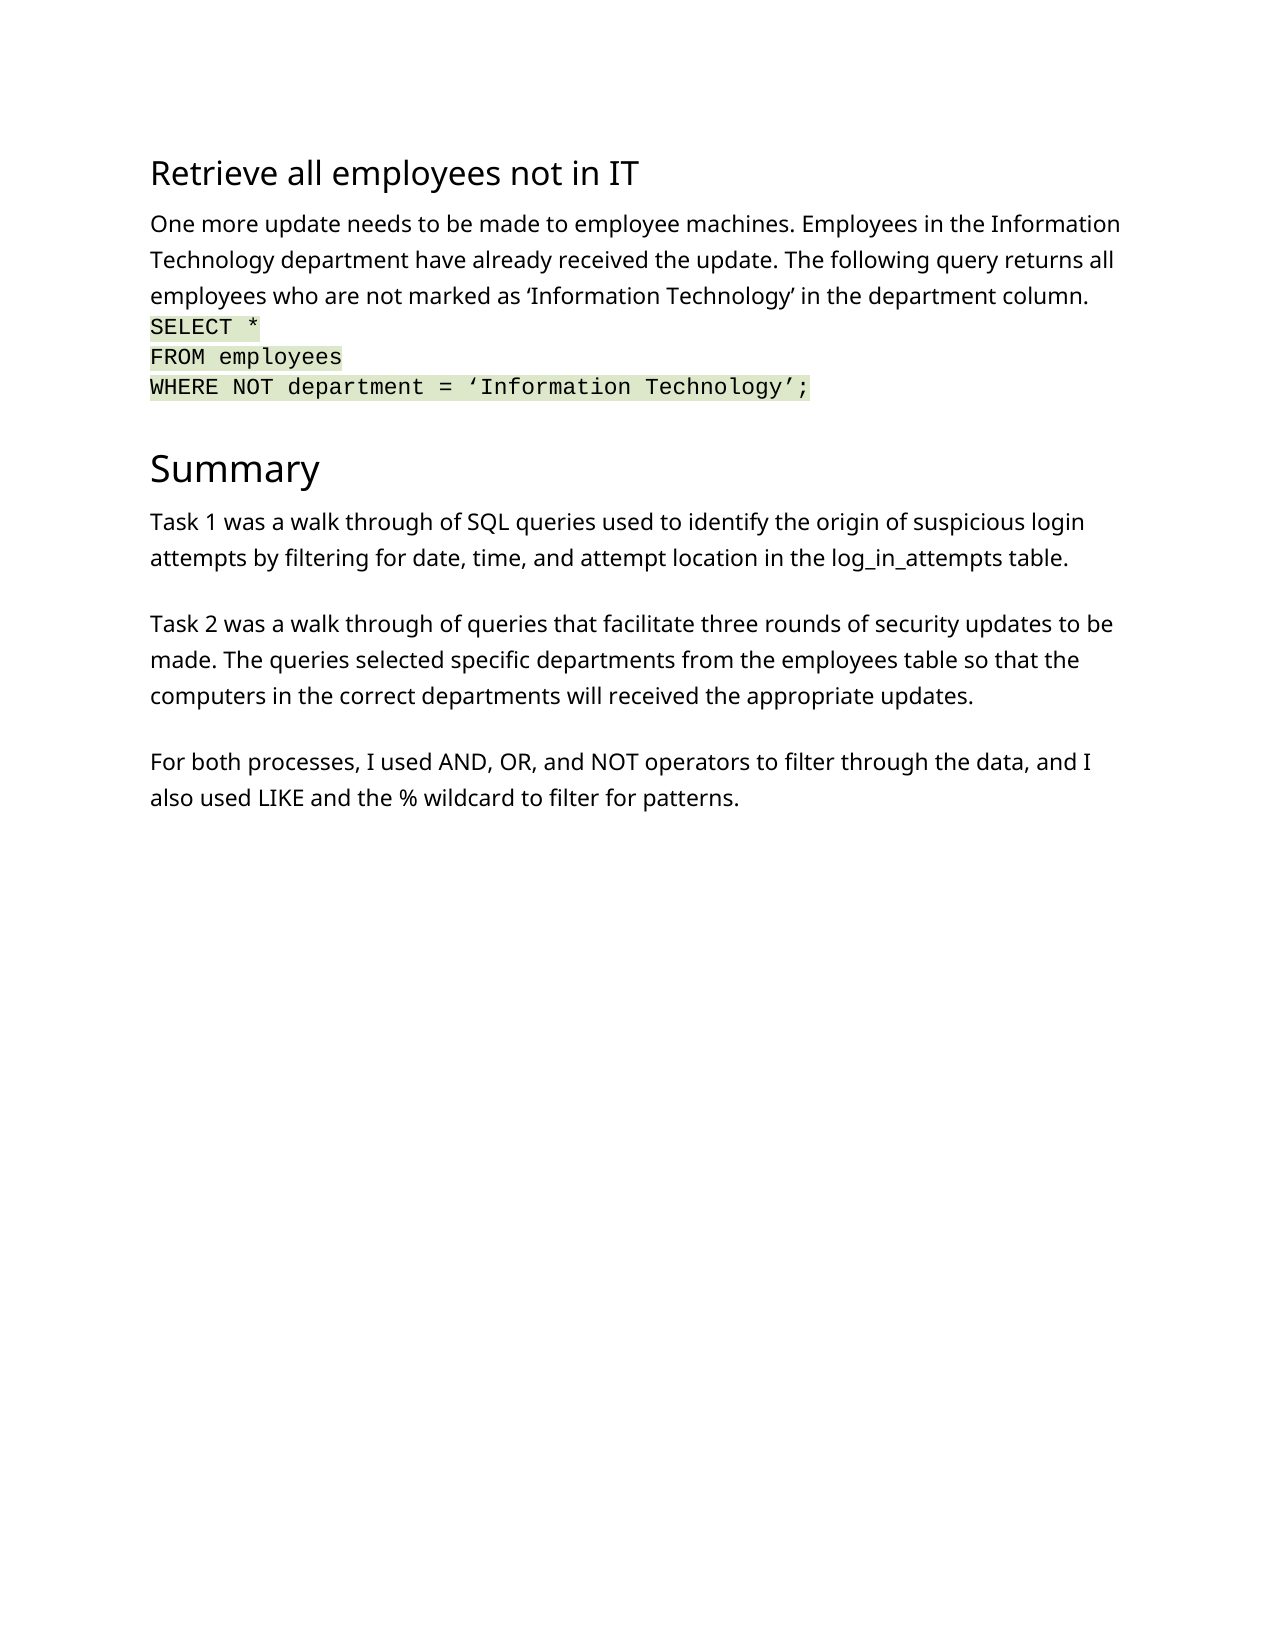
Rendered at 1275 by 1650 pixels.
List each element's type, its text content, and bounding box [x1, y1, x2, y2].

subtitle Summary [150, 443, 1125, 494]
text WHERE NOT department = ‘Information Technology’; [150, 375, 1125, 401]
text For both processes, I used AND, OR, and NOT operators to filter through the data, and I also used LIKE and the % wildcard to filter for patterns. [150, 746, 1125, 813]
text Task 1 was a walk through of SQL queries used to identify the origin of suspicious login attempts by filtering for date, time, and attempt location in the log_in_attempts table. [150, 506, 1125, 573]
text Task 2 was a walk through of queries that facilitate three rounds of security updates to be made. The queries selected specific departments from the employees table so that the computers in the correct departments will received the appropriate updates. [150, 608, 1125, 711]
text SELECT * FROM employees [150, 316, 1125, 371]
text One more update needs to be made to employee machines. Employees in the Information Technology department have already received the update. The following query returns all employees who are not marked as ‘Information Technology’ in the department column. [150, 208, 1125, 311]
subtitle Retrieve all employees not in IT [150, 150, 1125, 195]
